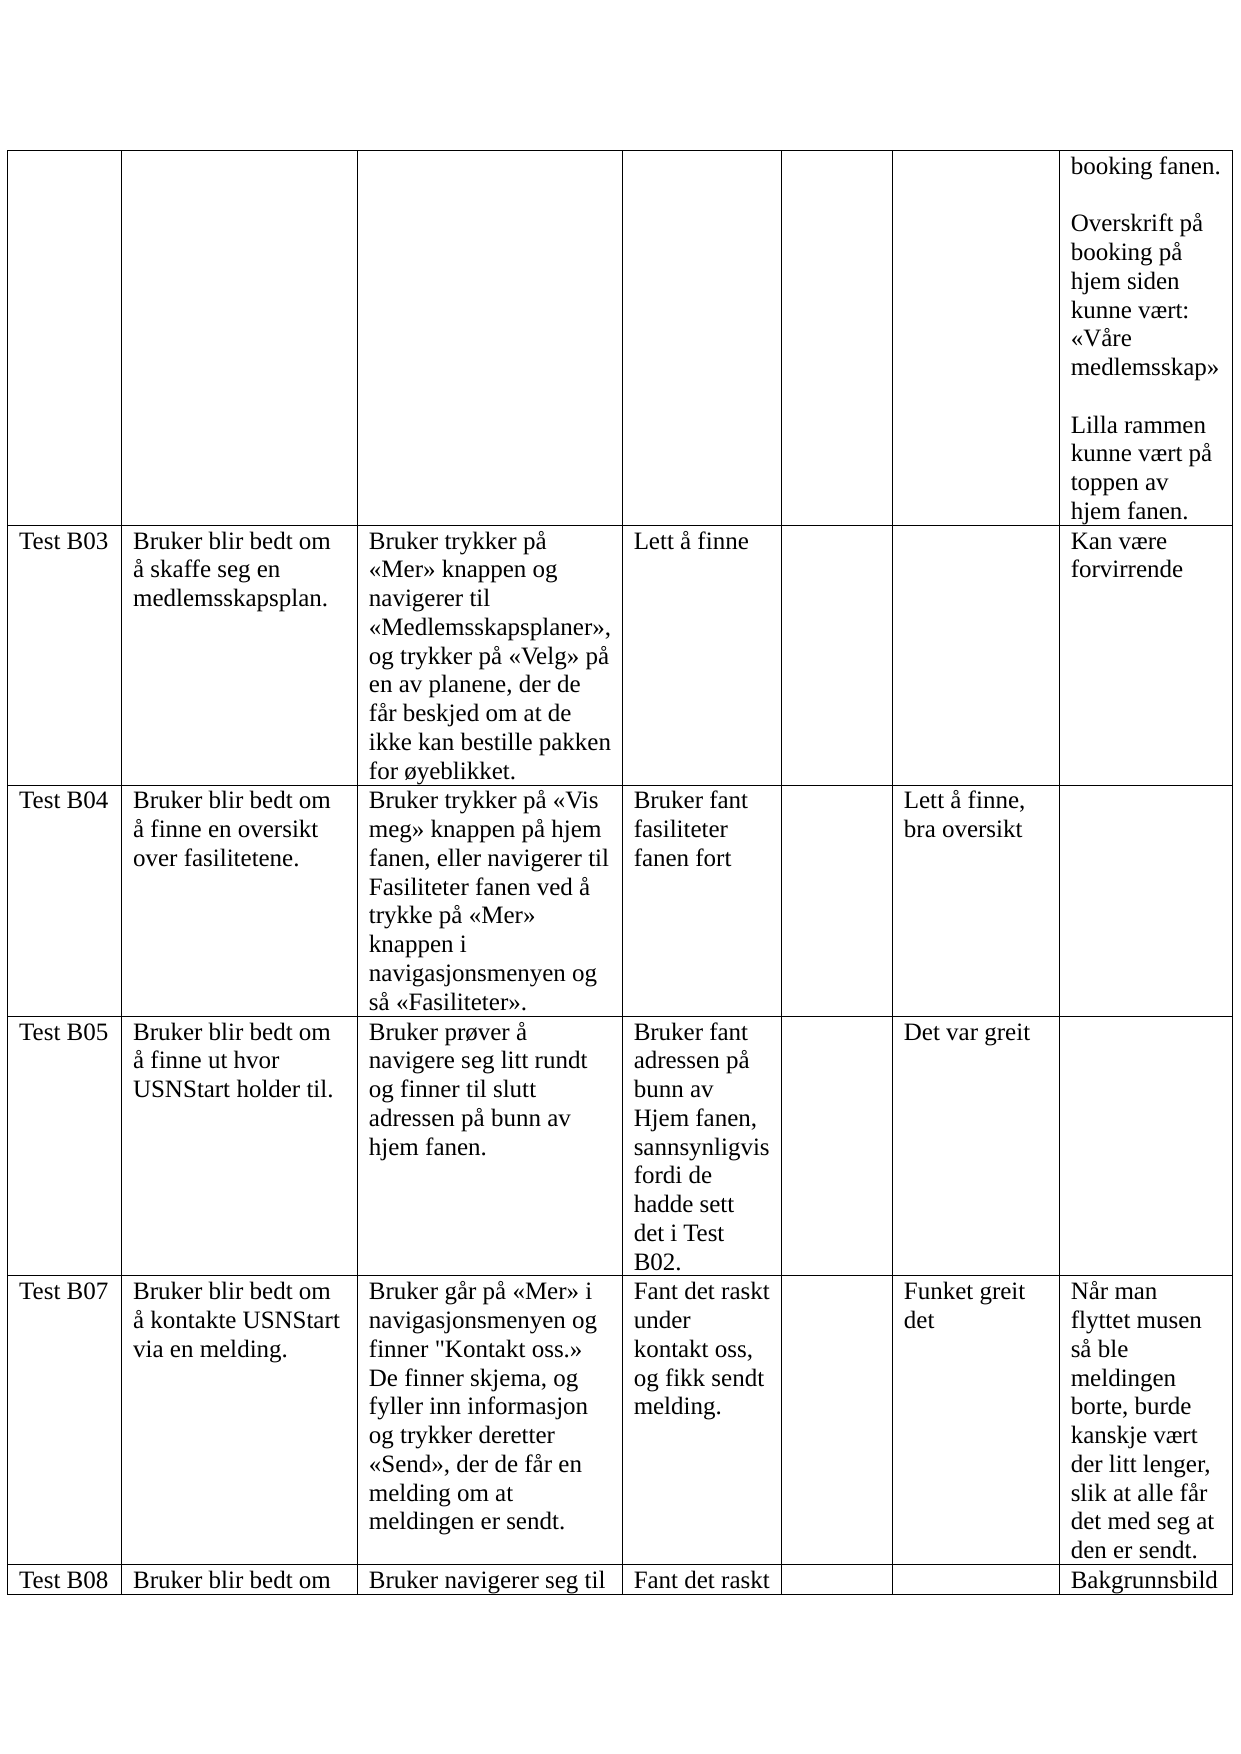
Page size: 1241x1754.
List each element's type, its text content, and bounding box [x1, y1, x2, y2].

table_cell Bruker blir bedt om å finne en oversikt over fasilitetene. [122, 786, 357, 1016]
table_cell [8, 151, 121, 525]
table_cell Kan være forvirrende [1060, 526, 1232, 784]
table_cell Test B07 [8, 1276, 121, 1564]
table_cell Bruker går på «Mer» i navigasjonsmenyen og finner "Kontakt oss.» De finner skjema, og fyller inn informasjon og trykker deretter «Send», der de får en melding om at meldingen er sendt. [358, 1276, 622, 1564]
table_cell [782, 1017, 892, 1275]
table_cell [893, 526, 1059, 784]
table_cell Test B03 [8, 526, 121, 784]
table_cell Bruker prøver å navigere seg litt rundt og finner til slutt adressen på bunn av hjem fanen. [358, 1017, 622, 1275]
table_cell [1060, 786, 1232, 1016]
table_cell Bruker trykker på «Vis meg» knappen på hjem fanen, eller navigerer til Fasiliteter fanen ved å trykke på «Mer» knappen i navigasjonsmenyen og så «Fasiliteter». [358, 786, 622, 1016]
table_cell Bruker blir bedt om [122, 1565, 357, 1594]
table_cell Det var greit [893, 1017, 1059, 1275]
table_cell booking fanen. Overskrift på booking på hjem siden kunne vært: «Våre medlemsskap» Lilla rammen kunne vært på toppen av hjem fanen. [1060, 151, 1232, 525]
table_cell Bakgrunnsbild [1060, 1565, 1232, 1594]
table_cell [122, 151, 357, 525]
table_cell [358, 151, 622, 525]
table_cell Test B05 [8, 1017, 121, 1275]
table_cell Lett å finne, bra oversikt [893, 786, 1059, 1016]
table_cell Bruker blir bedt om å finne ut hvor USNStart holder til. [122, 1017, 357, 1275]
table_cell Fant det raskt [623, 1565, 781, 1594]
table_cell Test B08 [8, 1565, 121, 1594]
table_cell Bruker blir bedt om å kontakte USNStart via en melding. [122, 1276, 357, 1564]
table_cell [893, 1565, 1059, 1594]
table_cell [782, 1565, 892, 1594]
table_cell [623, 151, 781, 525]
table_cell [782, 786, 892, 1016]
table_cell Bruker trykker på «Mer» knappen og navigerer til «Medlemsskapsplaner», og trykker på «Velg» på en av planene, der de får beskjed om at de ikke kan bestille pakken for øyeblikket. [358, 526, 622, 784]
table_cell Bruker fant adressen på bunn av Hjem fanen, sannsynligvis fordi de hadde sett det i Test B02. [623, 1017, 781, 1275]
table_cell Bruker navigerer seg til [358, 1565, 622, 1594]
table_cell [782, 526, 892, 784]
table_cell Bruker fant fasiliteter fanen fort [623, 786, 781, 1016]
table_cell Test B04 [8, 786, 121, 1016]
table_cell [1060, 1017, 1232, 1275]
table_cell Funket greit det [893, 1276, 1059, 1564]
table_cell [782, 1276, 892, 1564]
table_cell [893, 151, 1059, 525]
table_cell Lett å finne [623, 526, 781, 784]
table_cell [782, 151, 892, 525]
table_cell Bruker blir bedt om å skaffe seg en medlemsskapsplan. [122, 526, 357, 784]
table_cell Når man flyttet musen så ble meldingen borte, burde kanskje vært der litt lenger, slik at alle får det med seg at den er sendt. [1060, 1276, 1232, 1564]
table_cell Fant det raskt under kontakt oss, og fikk sendt melding. [623, 1276, 781, 1564]
